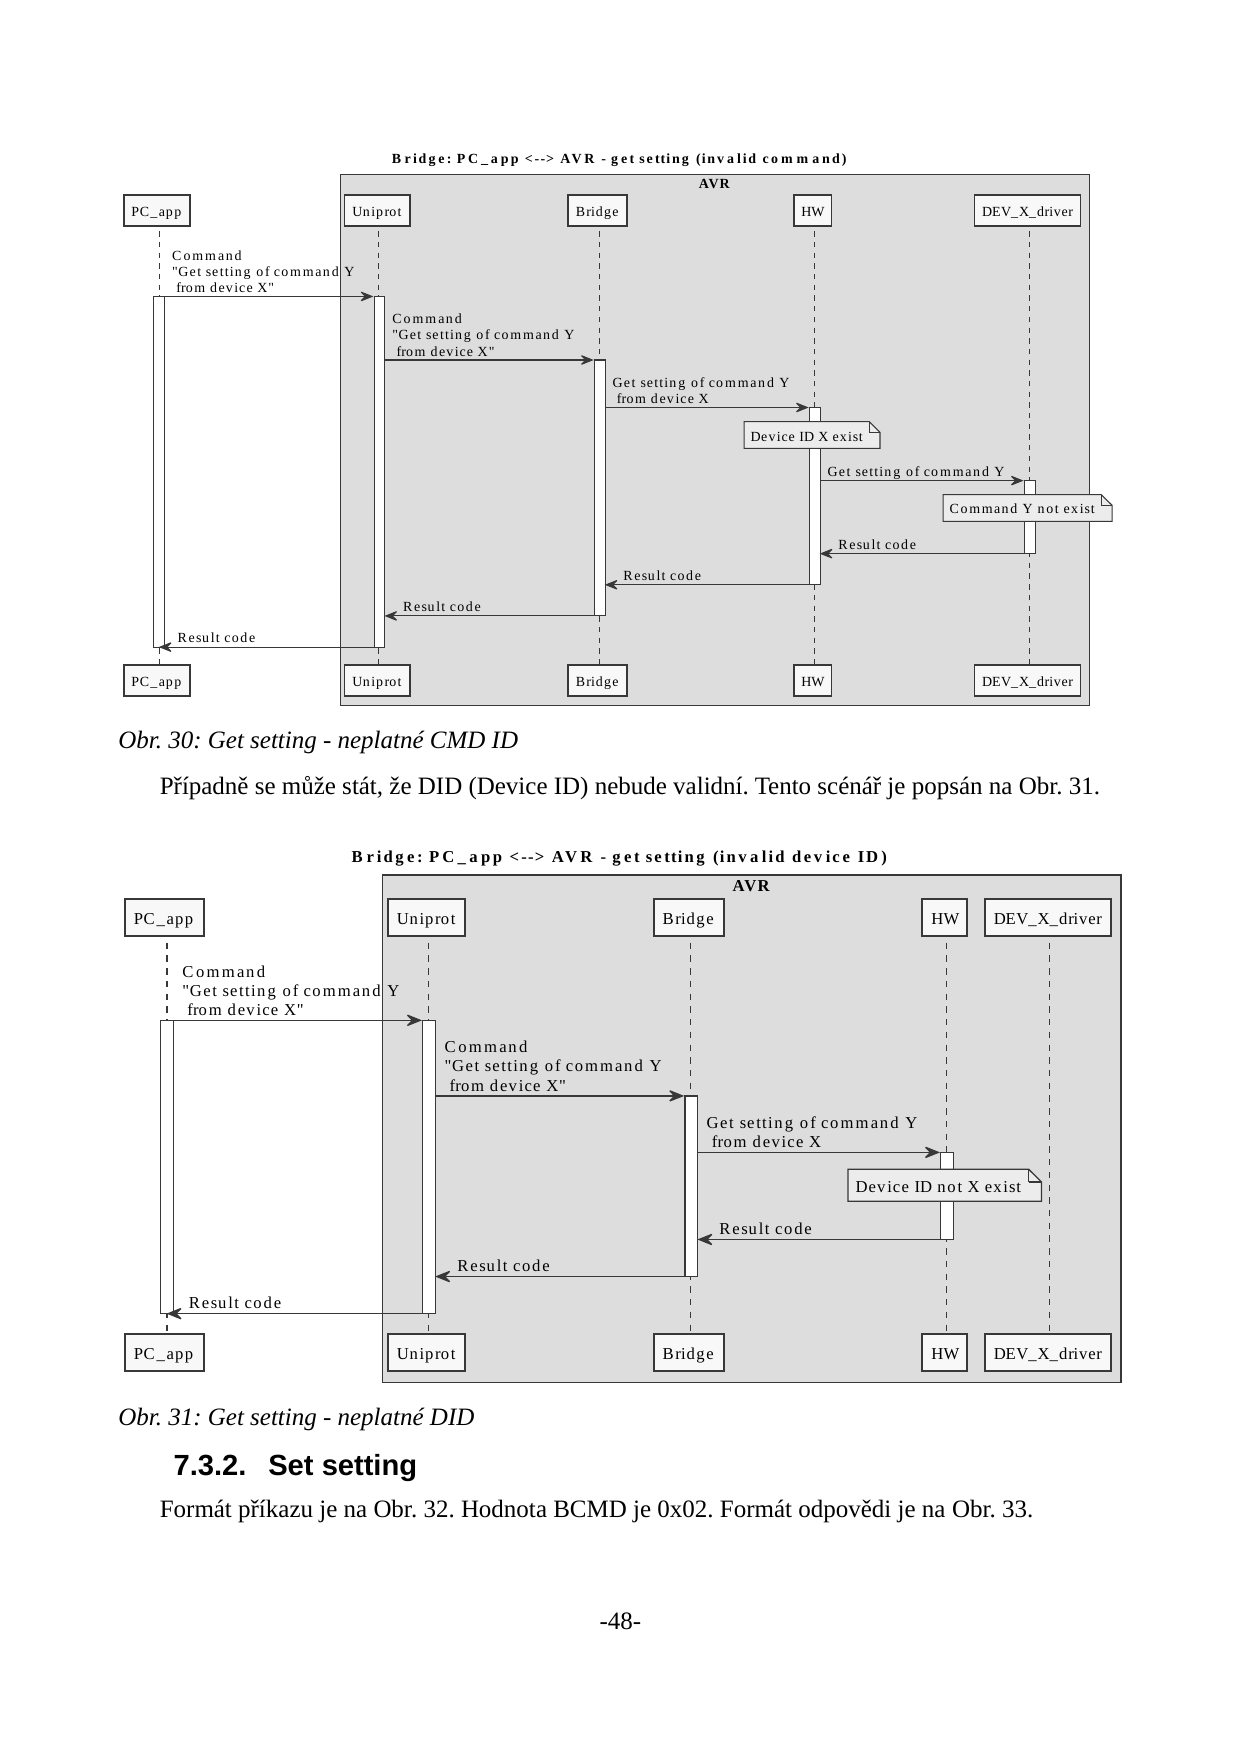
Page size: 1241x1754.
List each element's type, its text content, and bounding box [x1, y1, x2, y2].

text [118, 118, 1122, 142]
text Případně se může stát, že DID (Device ID) nebude validní. Tento scénář je popsán na Obr. 31. [118, 753, 1122, 800]
text Obr. 31: Get setting - neplatné DID [118, 837, 1122, 1431]
subtitle [118, 824, 1122, 837]
subtitle Set setting [163, 1431, 1122, 1482]
text Obr. 30: Get setting - neplatné CMD ID [118, 142, 1122, 753]
text Formát příkazu je na Obr. 32. Hodnota BCMD je 0x02. Formát odpovědi je na Obr. 33. [118, 1494, 1122, 1523]
